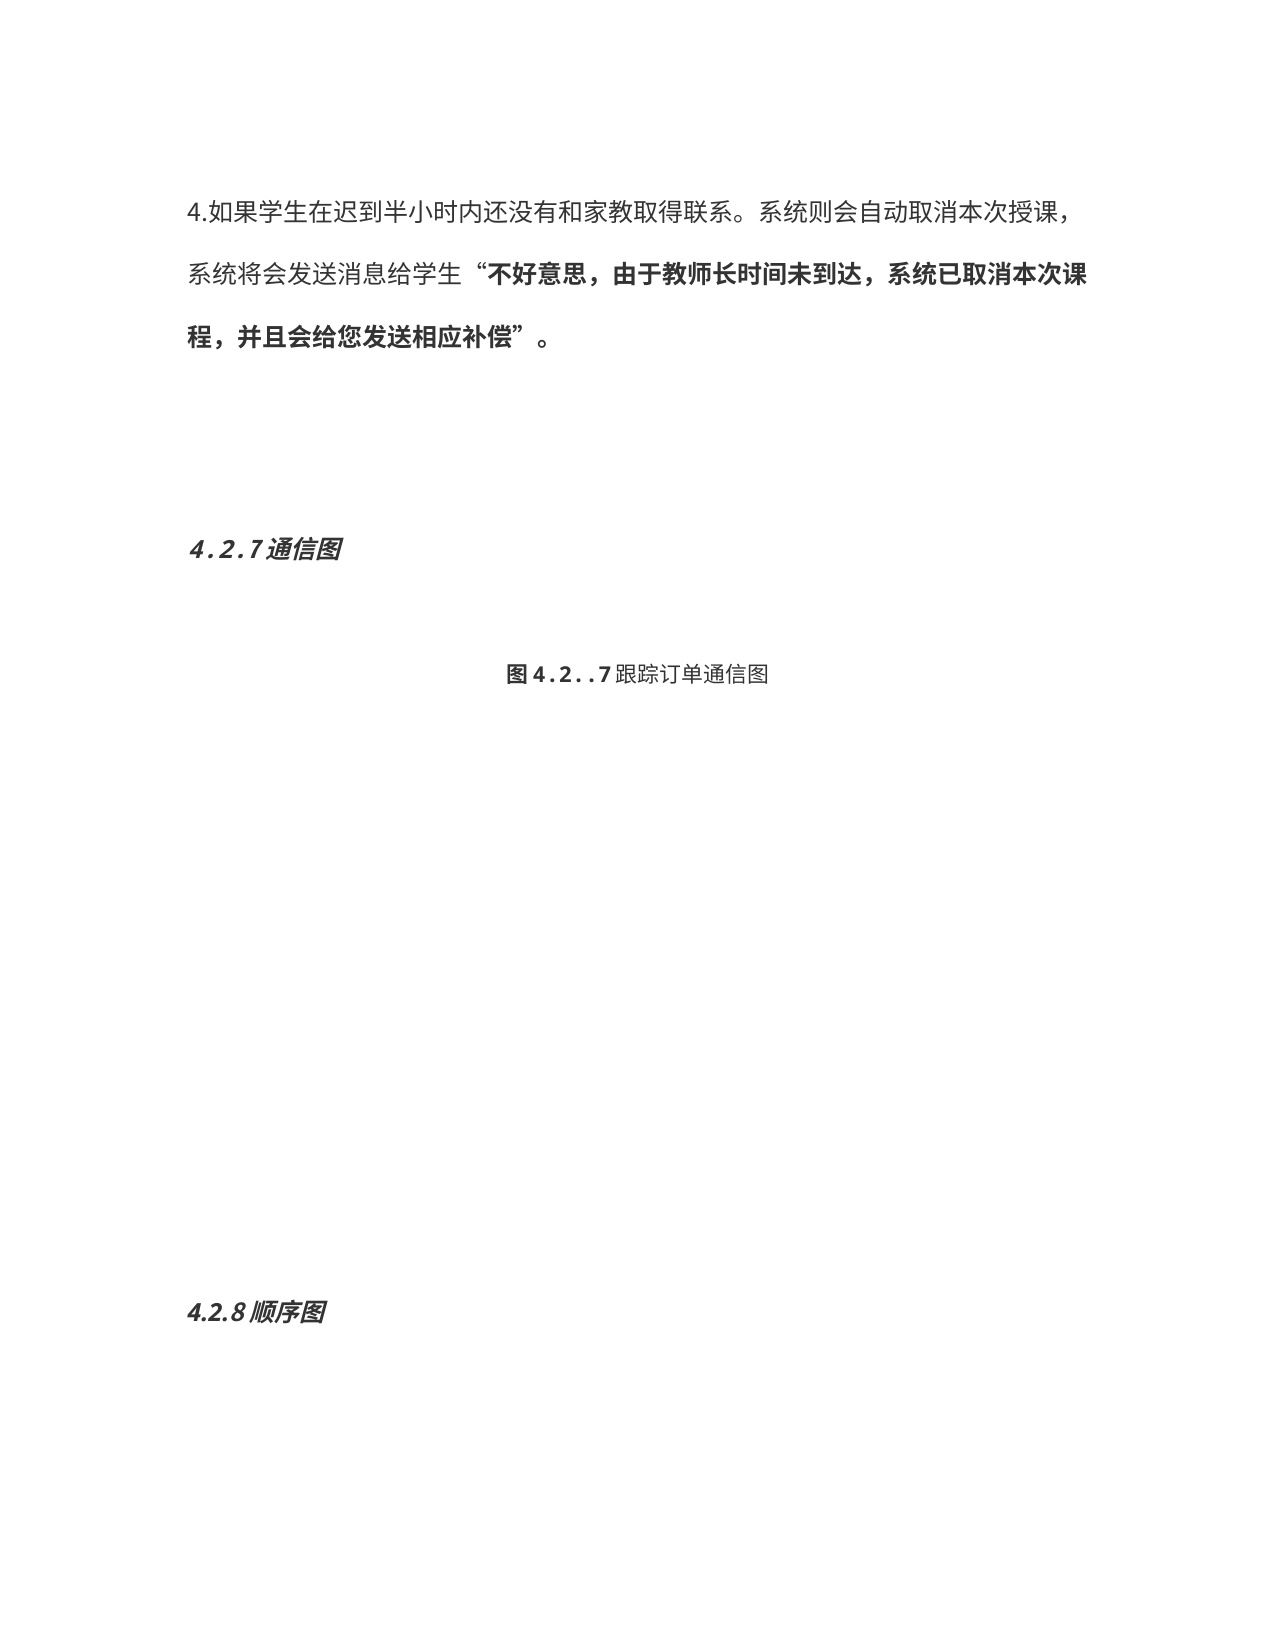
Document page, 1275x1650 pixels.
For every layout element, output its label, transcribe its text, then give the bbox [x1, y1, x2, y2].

text 图4.2..7跟踪订单通信图 [187, 631, 1087, 694]
subtitle 4.2.8顺序图 [187, 1269, 1087, 1331]
text 4.如果学生在迟到半小时内还没有和家教取得联系。系统则会自动取消本次授课，系统将会发送消息给学生“不好意思，由于教师长时间未到达，系统已取消本次课程，并且会给您发送相应补偿”。 [187, 169, 1087, 356]
subtitle 4.2.7通信图 [187, 506, 1087, 569]
